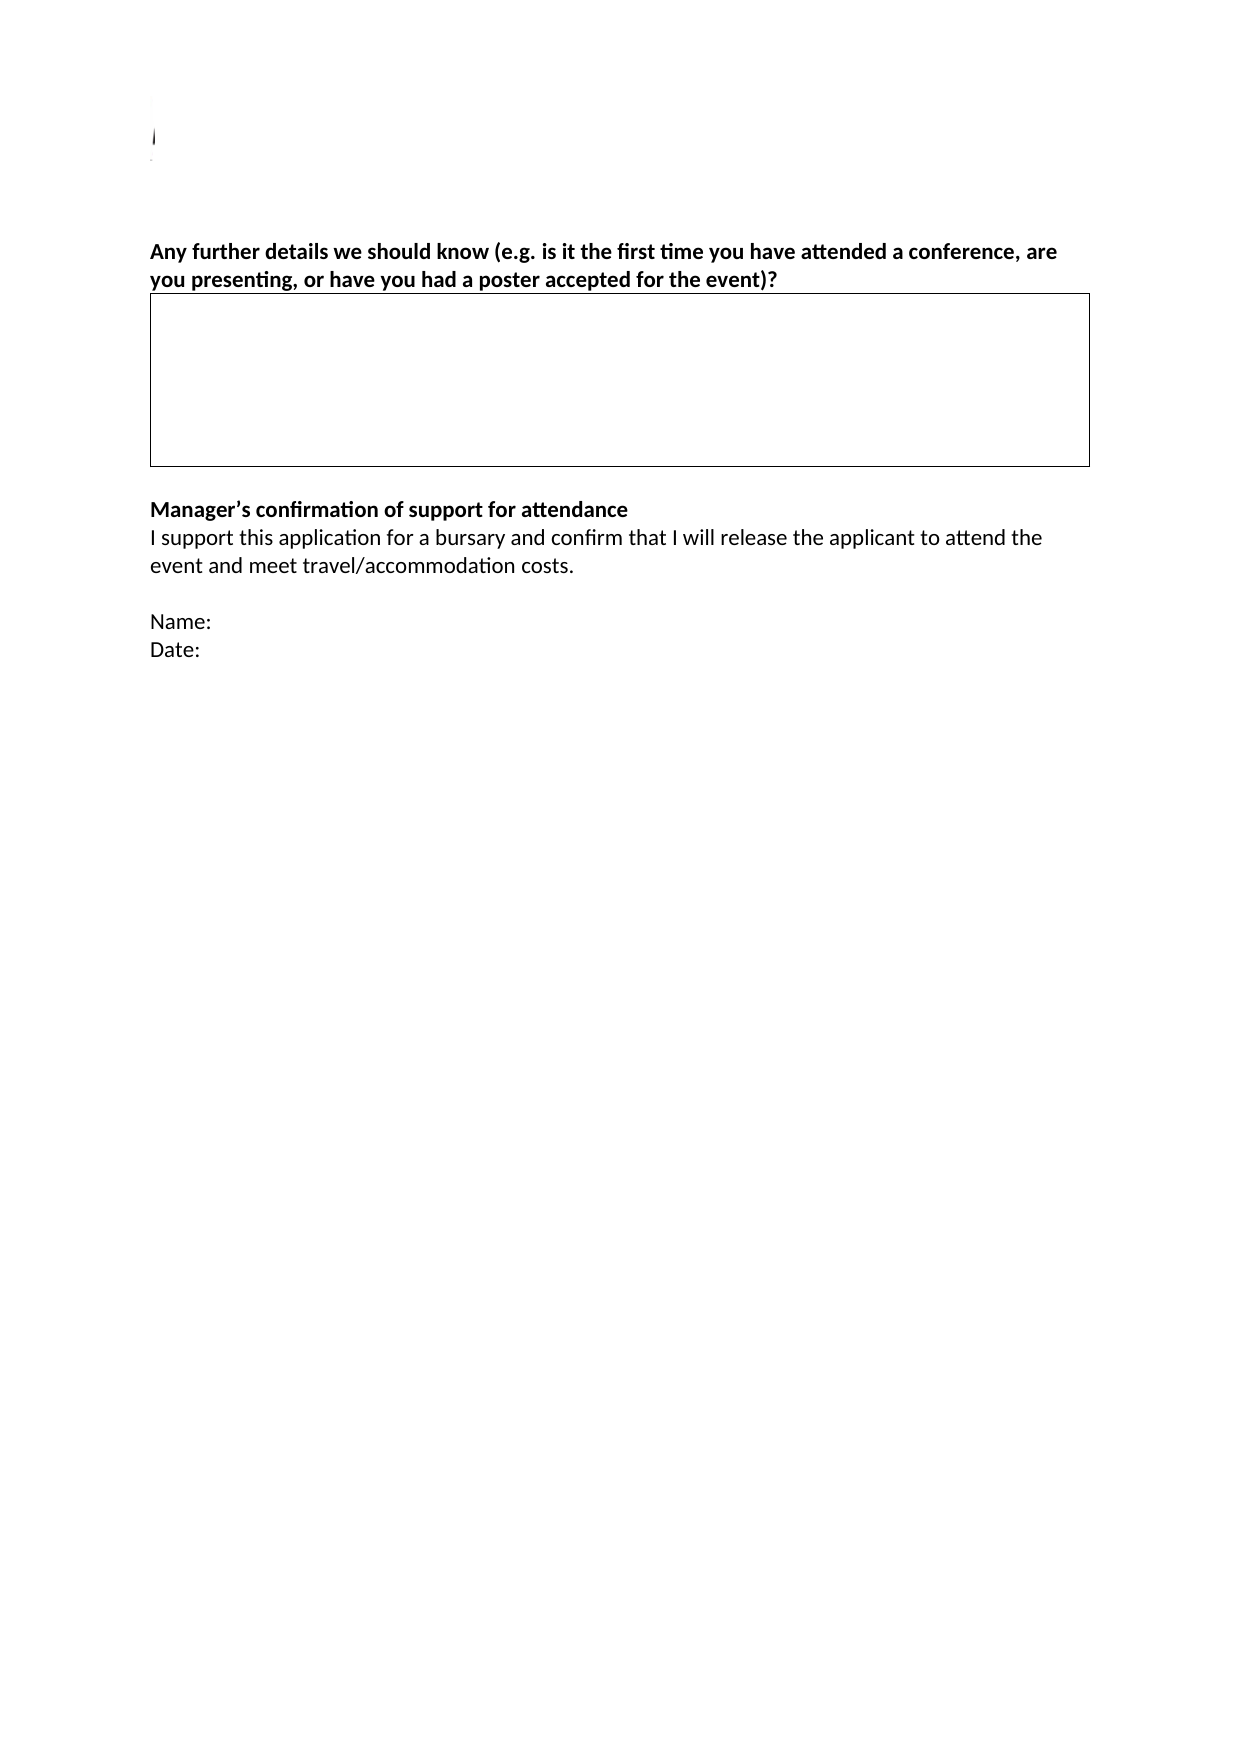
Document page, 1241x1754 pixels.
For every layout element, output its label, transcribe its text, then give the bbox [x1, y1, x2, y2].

text I support this application for a bursary and confirm that I will release the applicant to attend the event and meet travel/accommodation costs. [150, 523, 1090, 579]
text Manager’s confirmation of support for attendance [150, 495, 1090, 523]
text Name: [150, 607, 1090, 636]
text Date: [150, 636, 1090, 663]
text Any further details we should know (e.g. is it the first time you have attended a conference, are you presenting, or have you had a poster accepted for the event)? [150, 237, 1090, 293]
